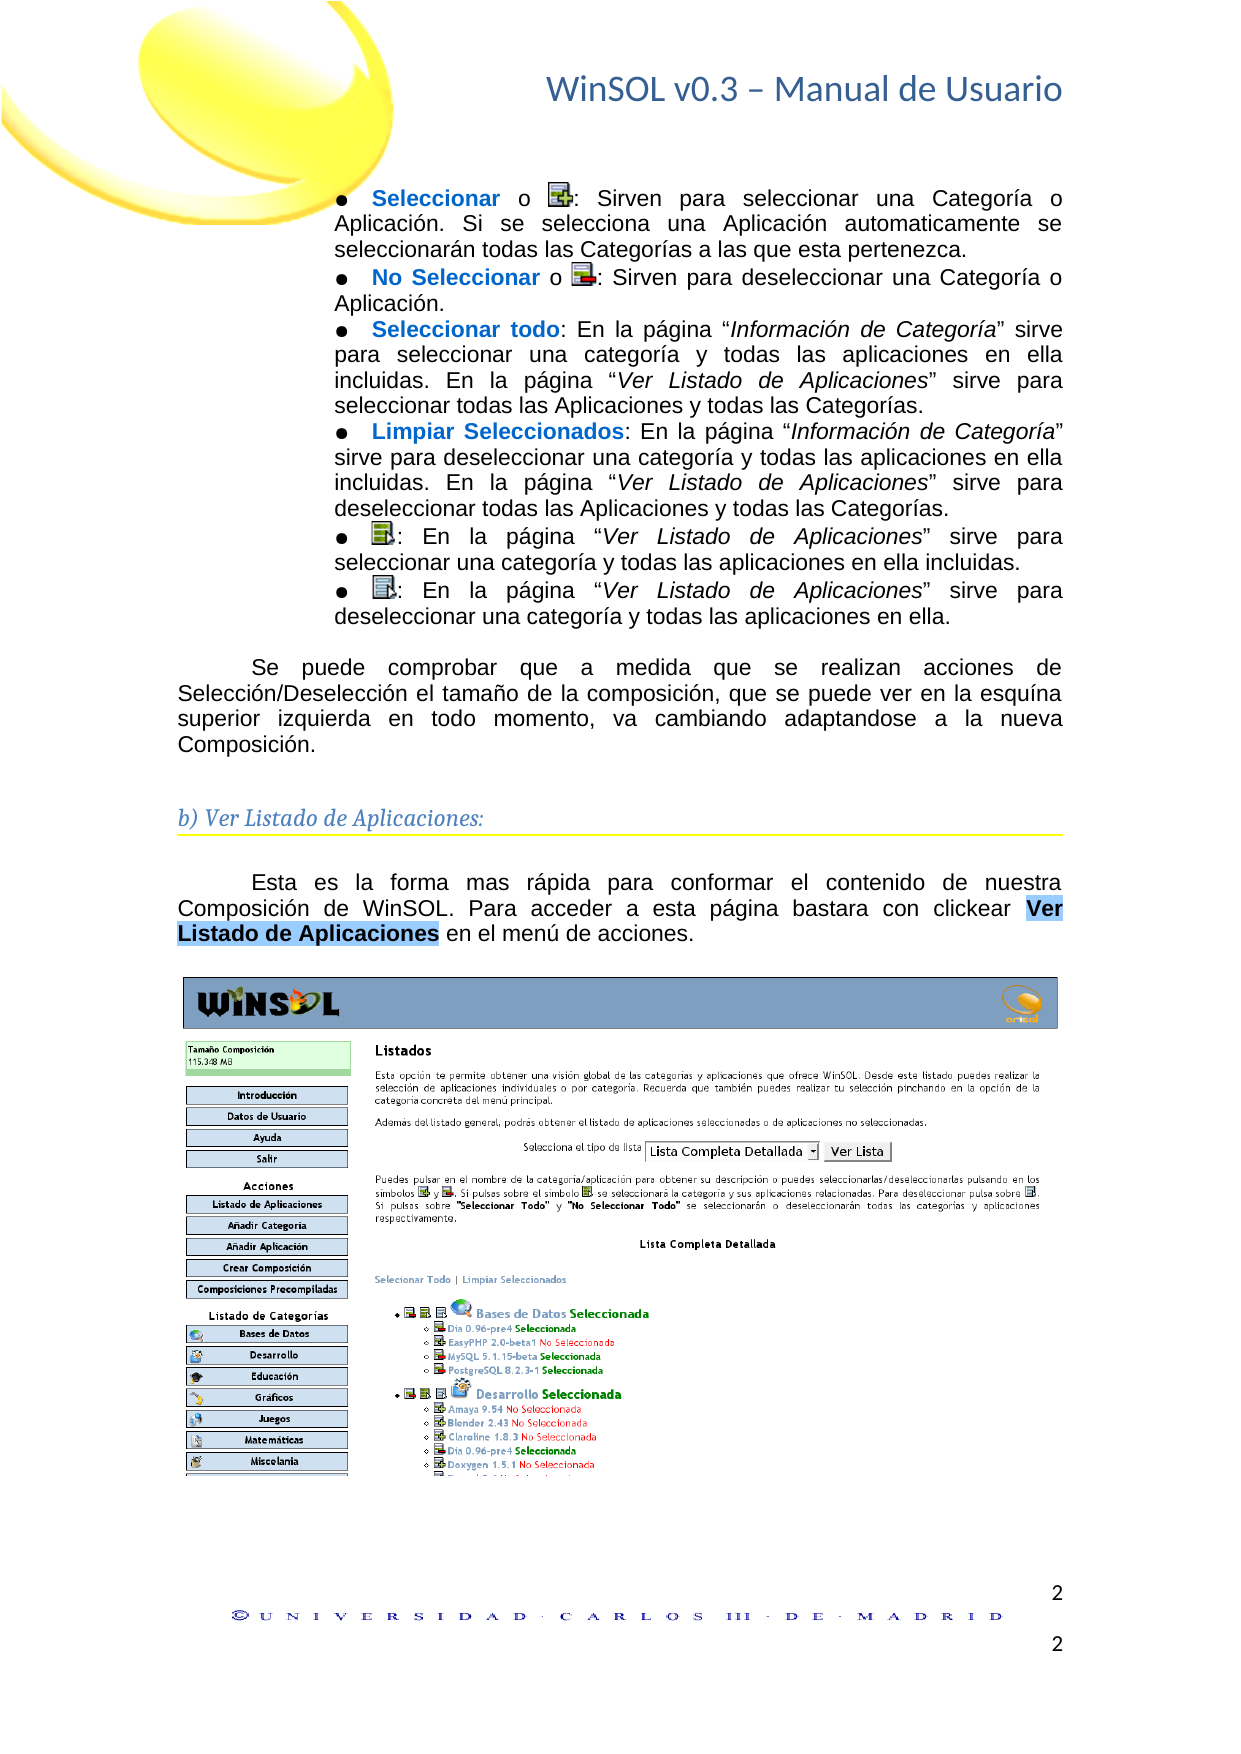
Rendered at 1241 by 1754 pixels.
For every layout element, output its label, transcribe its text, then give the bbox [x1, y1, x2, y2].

picture [571, 262, 597, 286]
picture [232, 1608, 1035, 1626]
picture [371, 521, 397, 545]
list Lista Completa Detallada: Este es el listado que aparecerá por defecto, es la mejor forma pare seleccionar/deseleccionar las aplicaciones y las categorías ya que proporciona una visión completa de todo el contenido. [1, 1, 457, 225]
list No Seleccionar o : Sirven para deseleccionar una Categoría o Aplicación. [297, 262, 1063, 316]
picture [548, 182, 574, 207]
list : En la página “Ver Listado de Aplicaciones” sirve para deseleccionar una categoría y todas las aplicaciones en ella. [297, 575, 1063, 629]
list : En la página “Ver Listado de Aplicaciones” sirve para seleccionar una categoría y todas las aplicaciones en ella incluidas. [297, 521, 1063, 575]
picture [177, 972, 1063, 1476]
list Seleccionar o : Sirven para seleccionar una Categoría o Aplicación. Si se selecciona una Aplicación automaticamente se seleccionarán todas las Categorías a las que esta pertenezca. [297, 183, 1063, 262]
text Esta es la forma mas rápida para conformar el contenido de nuestra Composición de WinSOL. Para acceder a esta página bastara con clickear Ver Listado de Aplicaciones en el menú de acciones. [177, 869, 1063, 946]
list Limpiar Seleccionados: En la página “Información de Categoría” sirve para deseleccionar una categoría y todas las aplicaciones en ella incluidas. En la página “Ver Listado de Aplicaciones” sirve para deseleccionar todas las Aplicaciones y todas las Categorías. [297, 419, 1063, 521]
subtitle b) Ver Listado de Aplicaciones: [177, 804, 1063, 834]
list Seleccionar todo: En la página “Información de Categoría” sirve para seleccionar una categoría y todas las aplicaciones en ella incluidas. En la página “Ver Listado de Aplicaciones” sirve para seleccionar todas las Aplicaciones y todas las Categorías. [297, 316, 1063, 419]
text Se puede comprobar que a medida que se realizan acciones de Selección/Deselección el tamaño de la composición, que se puede ver en la esquína superior izquierda en todo momento, va cambiando adaptandose a la nueva Composición. [177, 655, 1063, 757]
picture [371, 575, 397, 599]
